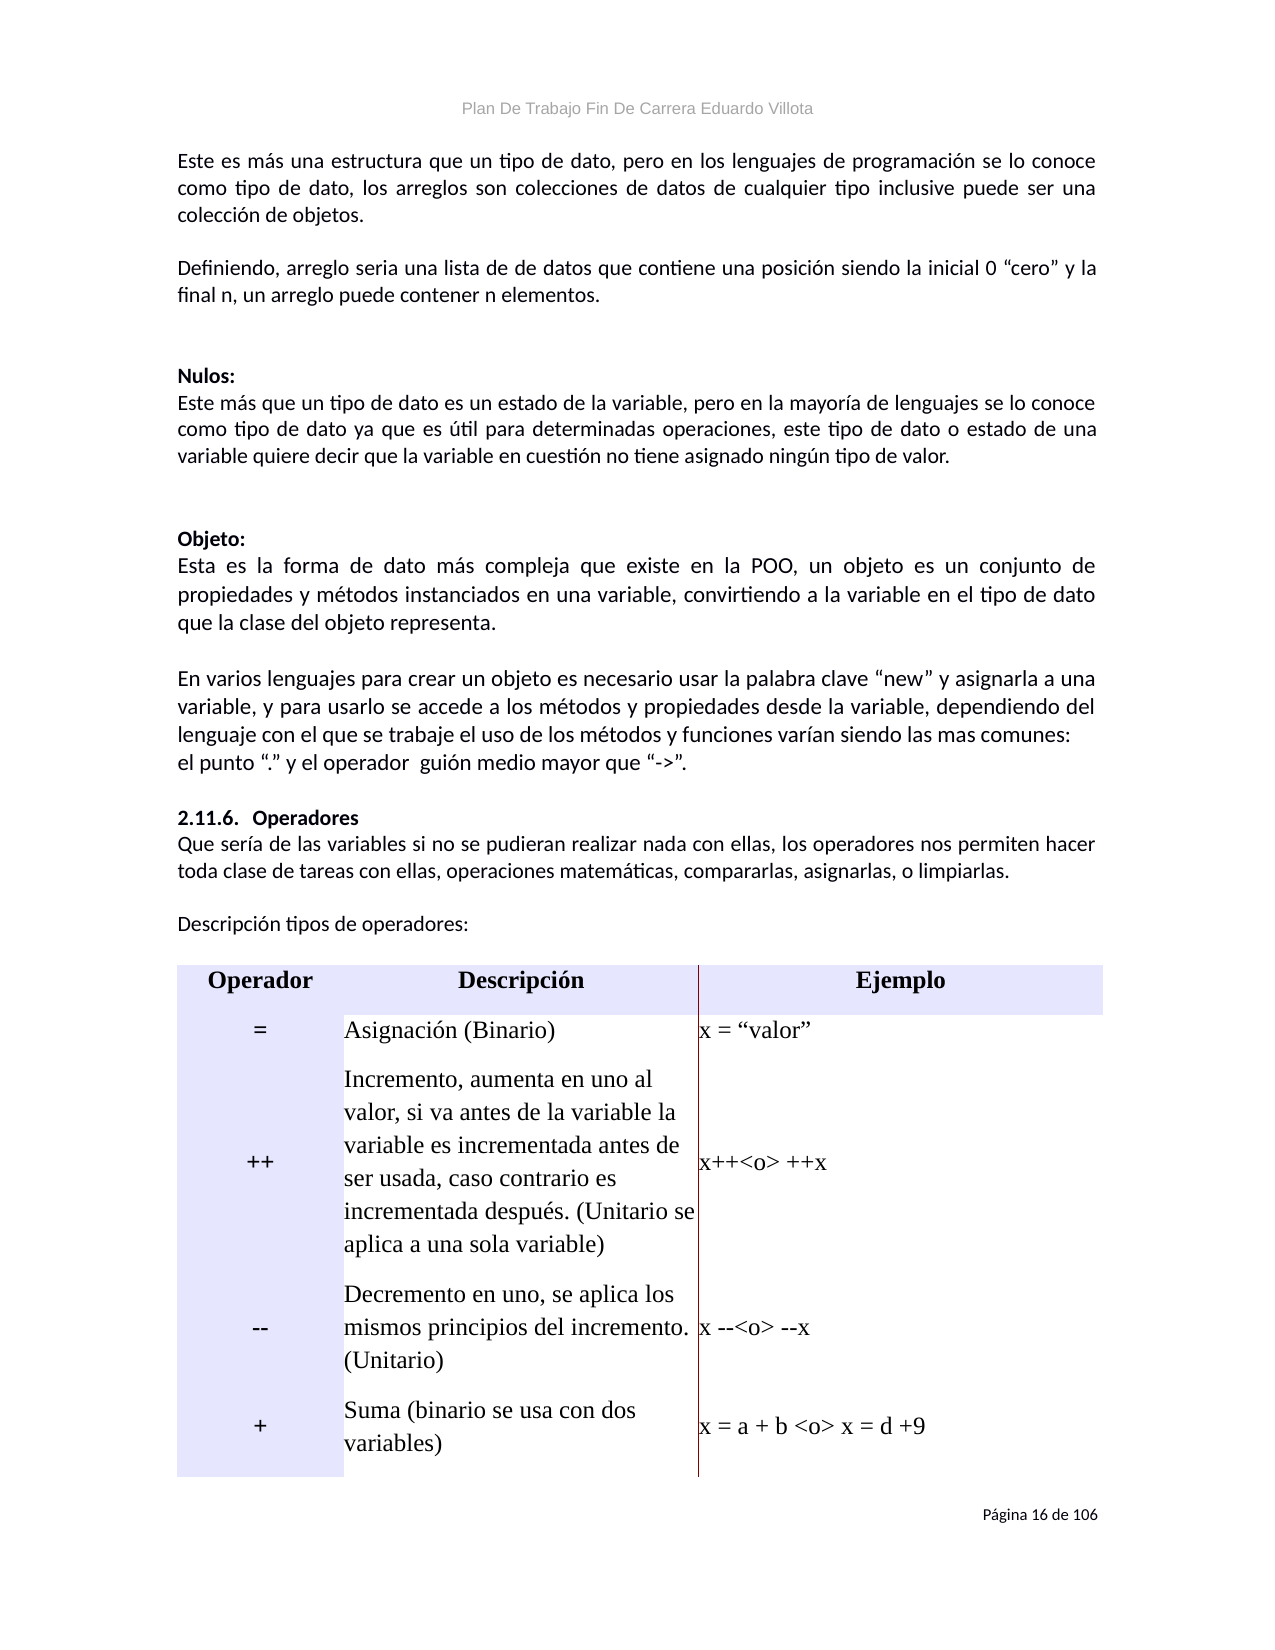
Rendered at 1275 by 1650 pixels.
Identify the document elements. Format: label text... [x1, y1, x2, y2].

table_header Operador [177, 965, 344, 1015]
text 2.11.6. Operadores [177, 804, 1098, 831]
table_cell = [177, 1015, 344, 1064]
table_cell Suma (binario se usa con dos variables) [344, 1395, 698, 1477]
text el punto “.” y el operador guión medio mayor que “->”. [177, 748, 1098, 776]
table_header Ejemplo [699, 965, 1103, 1015]
table_header Descripción [344, 965, 698, 1015]
table_cell x = “valor” [699, 1015, 1103, 1064]
table_cell x --<o> --x [699, 1279, 1103, 1395]
table_cell x = a + b <o> x = d +9 [699, 1395, 1103, 1477]
table_cell Asignación (Binario) [344, 1015, 698, 1064]
text Este es más una estructura que un tipo de dato, pero en los lenguajes de programación se lo conoce como tipo de dato, los arreglos son colecciones de datos de cualquier tipo inclusive puede ser una colección de objetos. [177, 148, 1098, 228]
text Descripción tipos de operadores: [177, 911, 1098, 937]
table_cell x++<o> ++x [699, 1064, 1103, 1279]
text Esta es la forma de dato más compleja que existe en la POO, un objeto es un conjunto de propiedades y métodos instanciados en una variable, convirtiendo a la variable en el tipo de dato que la clase del objeto representa. [177, 552, 1098, 636]
table_cell Decremento en uno, se aplica los mismos principios del incremento. (Unitario) [344, 1279, 698, 1395]
text Definiendo, arreglo seria una lista de de datos que contiene una posición siendo la inicial 0 “cero” y la final n, un arreglo puede contener n elementos. [177, 254, 1098, 308]
text Este más que un tipo de dato es un estado de la variable, pero en la mayoría de lenguajes se lo conoce como tipo de dato ya que es útil para determinadas operaciones, este tipo de dato o estado de una variable quiere decir que la variable en cuestión no tiene asignado ningún tipo de valor. [177, 389, 1098, 469]
table_cell -- [177, 1279, 344, 1395]
table_cell Incremento, aumenta en uno al valor, si va antes de la variable la variable es incrementada antes de ser usada, caso contrario es incrementada después. (Unitario se aplica a una sola variable) [344, 1064, 698, 1279]
text Que sería de las variables si no se pudieran realizar nada con ellas, los operadores nos permiten hacer toda clase de tareas con ellas, operaciones matemáticas, compararlas, asignarlas, o limpiarlas. [177, 831, 1098, 884]
text Nulos: [177, 362, 1098, 389]
table_cell ++ [177, 1064, 344, 1279]
text En varios lenguajes para crear un objeto es necesario usar la palabra clave “new” y asignarla a una variable, y para usarlo se accede a los métodos y propiedades desde la variable, dependiendo del lenguaje con el que se trabaje el uso de los métodos y funciones varían siendo las mas comunes: [177, 664, 1098, 748]
table_cell + [177, 1395, 344, 1477]
text Objeto: [177, 525, 1098, 552]
